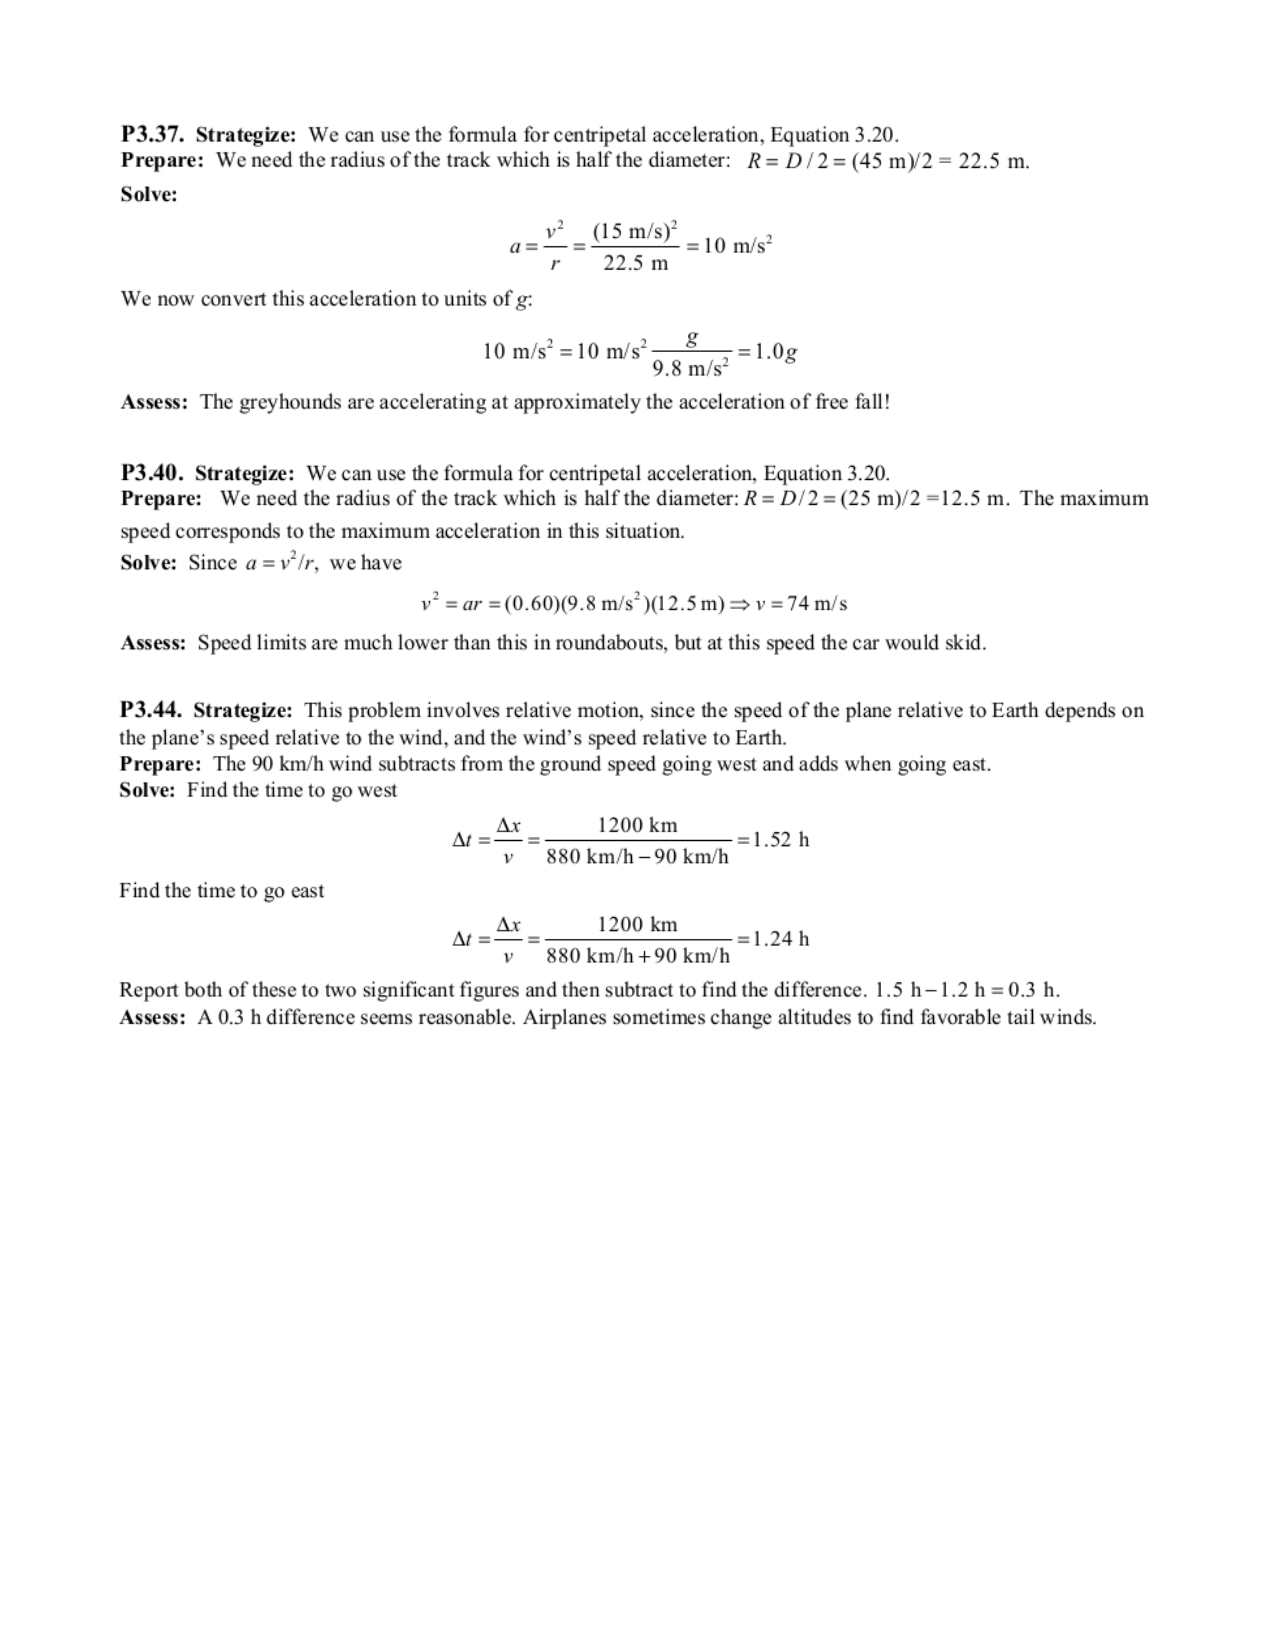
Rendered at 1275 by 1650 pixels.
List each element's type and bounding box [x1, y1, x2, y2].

picture [118, 458, 1157, 668]
picture [118, 118, 1157, 430]
picture [118, 696, 1157, 1032]
